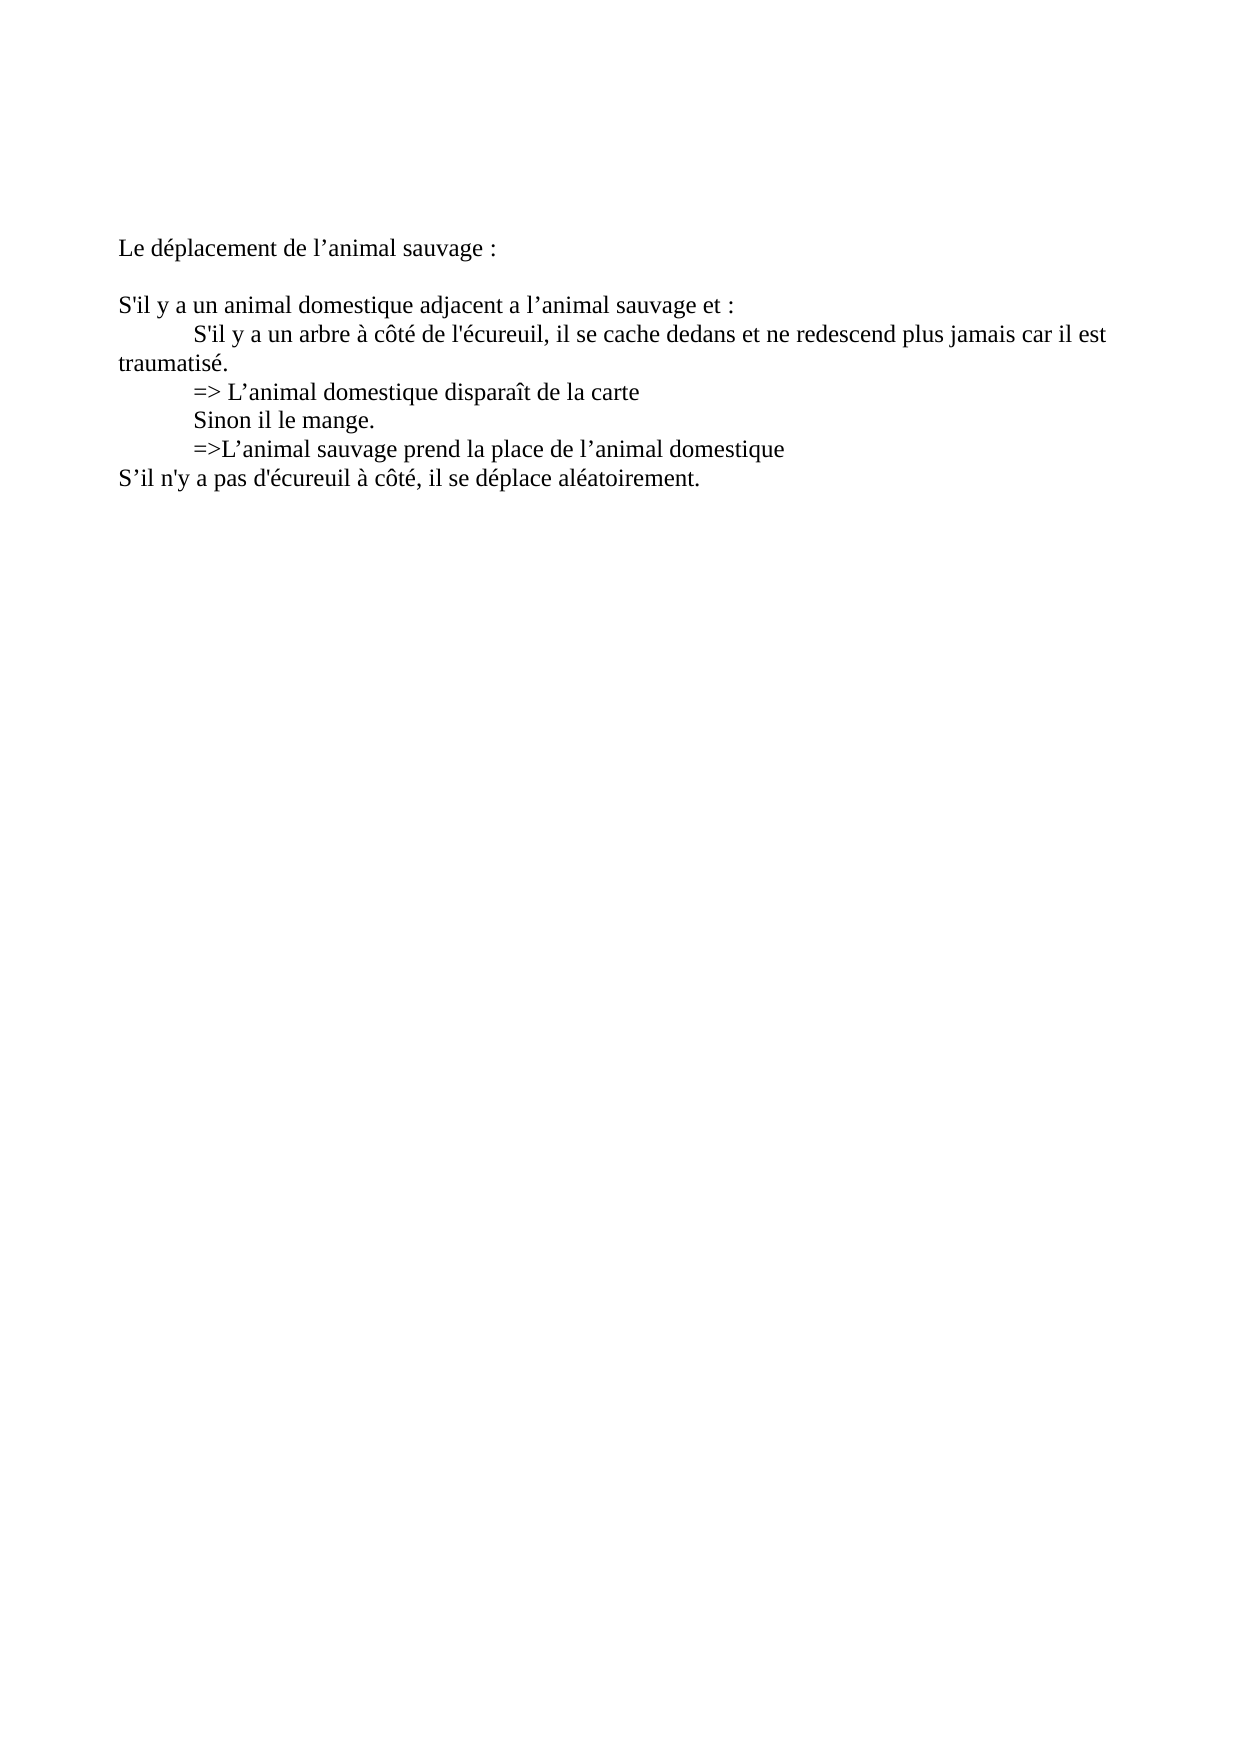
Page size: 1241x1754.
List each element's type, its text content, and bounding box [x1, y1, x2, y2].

text =>L’animal sauvage prend la place de l’animal domestique S’il n'y a pas d'écureuil à côté, il se déplace aléatoirement. [118, 434, 1122, 521]
text Sinon il le mange. [118, 406, 1122, 434]
text => L’animal domestique disparaît de la carte [118, 377, 1122, 406]
text S'il y a un arbre à côté de l'écureuil, il se cache dedans et ne redescend plus jamais car il est traumatisé. [118, 319, 1122, 377]
text Le déplacement de l’animal sauvage : [118, 233, 1122, 262]
text S'il y a un animal domestique adjacent a l’animal sauvage et : [118, 262, 1122, 319]
